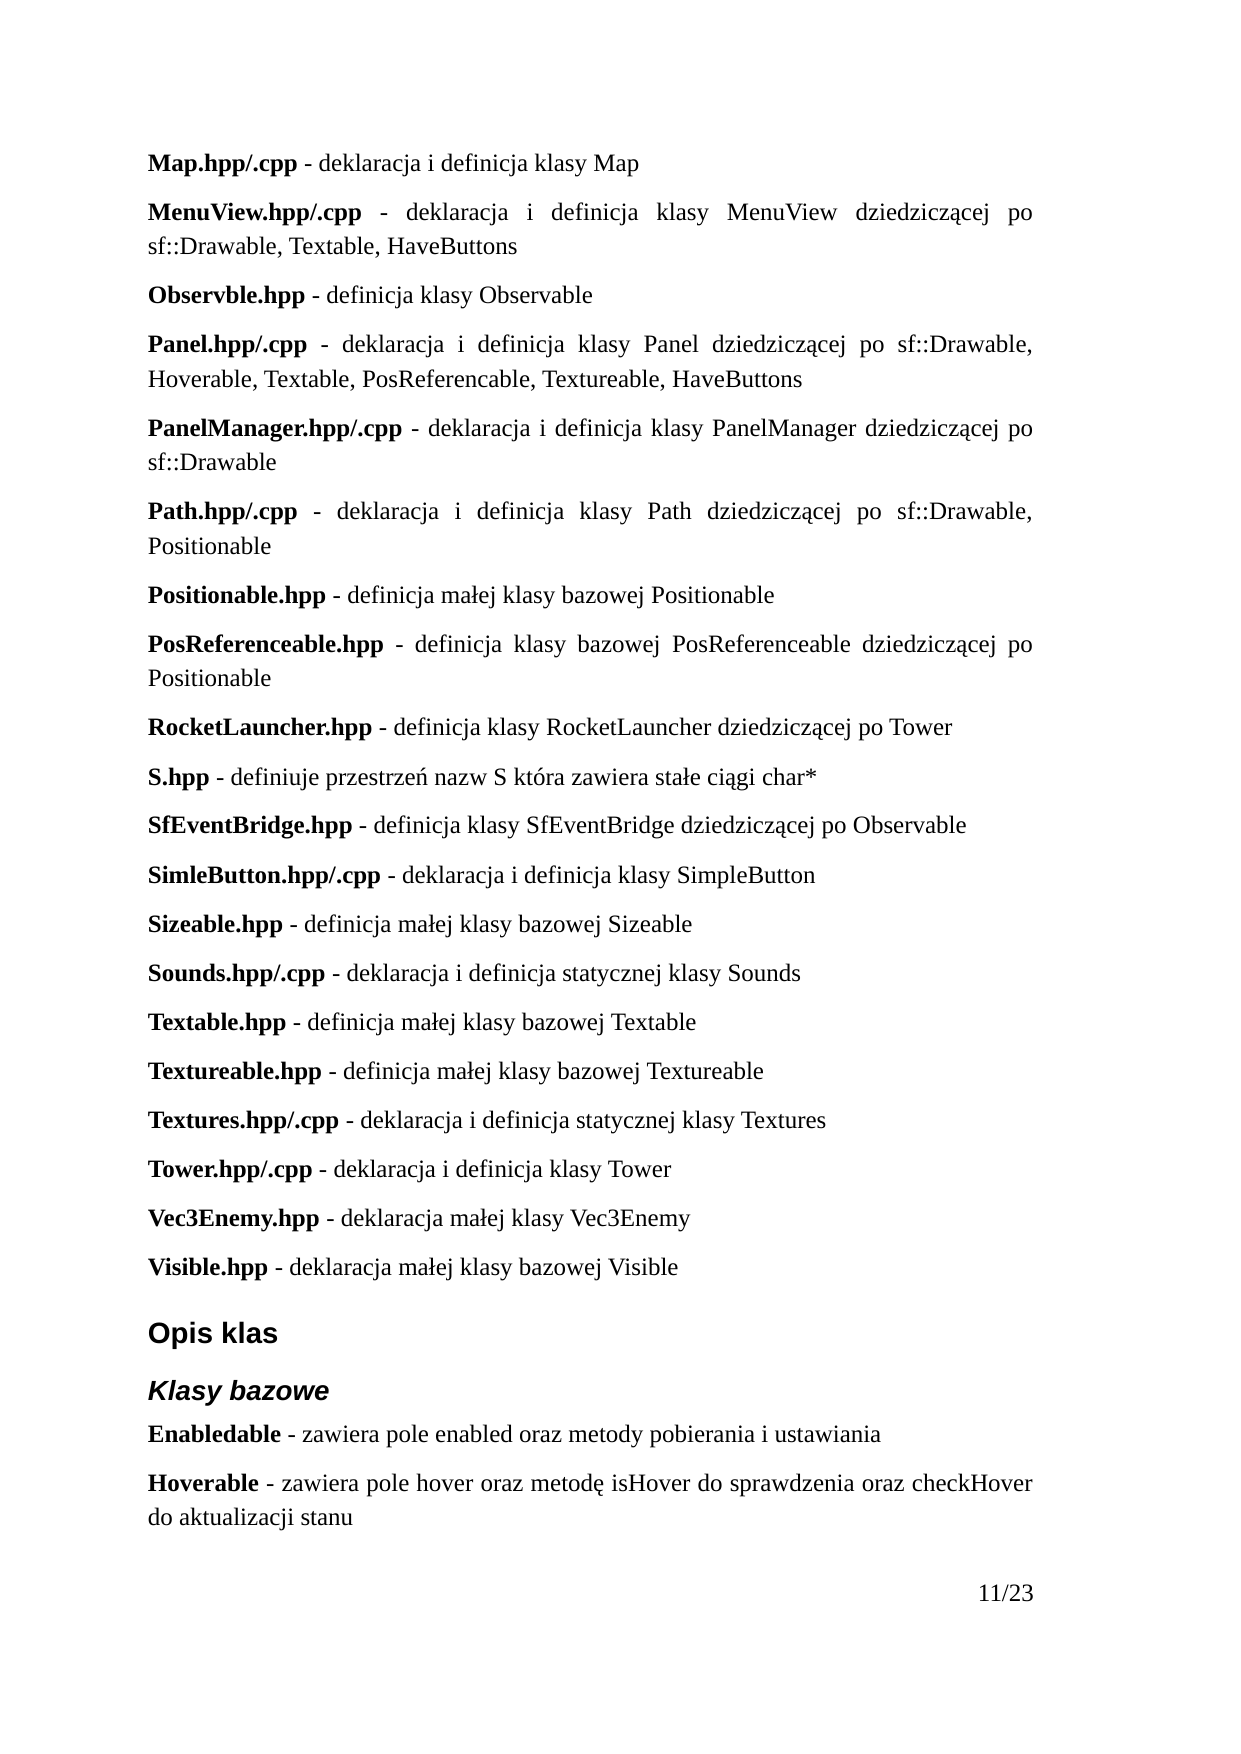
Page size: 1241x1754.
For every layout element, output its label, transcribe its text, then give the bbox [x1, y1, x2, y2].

text Textures.hpp/.cpp - deklaracja i definicja statycznej klasy Textures [148, 1105, 1033, 1134]
text Enabledable - zawiera pole enabled oraz metody pobierania i ustawiania [148, 1419, 1033, 1448]
subtitle Opis klas [148, 1316, 1033, 1349]
text S.hpp - definiuje przestrzeń nazw S która zawiera stałe ciągi char* [148, 762, 1033, 790]
text Vec3Enemy.hpp - deklaracja małej klasy Vec3Enemy [148, 1203, 1033, 1232]
text Visible.hpp - deklaracja małej klasy bazowej Visible [148, 1252, 1033, 1281]
text PosReferenceable.hpp - definicja klasy bazowej PosReferenceable dziedziczącej po Positionable [148, 629, 1033, 692]
text SfEventBridge.hpp - definicja klasy SfEventBridge dziedziczącej po Observable [148, 811, 1033, 839]
text Hoverable - zawiera pole hover oraz metodę isHover do sprawdzenia oraz checkHover do aktualizacji stanu [148, 1468, 1033, 1531]
text Tower.hpp/.cpp - deklaracja i definicja klasy Tower [148, 1154, 1033, 1183]
text RocketLauncher.hpp - definicja klasy RocketLauncher dziedziczącej po Tower [148, 712, 1033, 741]
text Path.hpp/.cpp - deklaracja i definicja klasy Path dziedziczącej po sf::Drawable, Positionable [148, 496, 1033, 559]
text Observble.hpp - definicja klasy Observable [148, 280, 1033, 309]
text Positionable.hpp - definicja małej klasy bazowej Positionable [148, 580, 1033, 609]
subtitle Klasy bazowe [148, 1374, 1033, 1406]
text Map.hpp/.cpp - deklaracja i definicja klasy Map [148, 148, 1033, 176]
text MenuView.hpp/.cpp - deklaracja i definicja klasy MenuView dziedziczącej po sf::Drawable, Textable, HaveButtons [148, 197, 1033, 260]
text SimleButton.hpp/.cpp - deklaracja i definicja klasy SimpleButton [148, 860, 1033, 888]
text PanelManager.hpp/.cpp - deklaracja i definicja klasy PanelManager dziedziczącej po sf::Drawable [148, 413, 1033, 476]
text Sounds.hpp/.cpp - deklaracja i definicja statycznej klasy Sounds [148, 958, 1033, 987]
text Panel.hpp/.cpp - deklaracja i definicja klasy Panel dziedziczącej po sf::Drawable, Hoverable, Textable, PosReferencable, Textureable, HaveButtons [148, 329, 1033, 392]
text Sizeable.hpp - definicja małej klasy bazowej Sizeable [148, 909, 1033, 937]
text Textable.hpp - definicja małej klasy bazowej Textable [148, 1007, 1033, 1036]
text Textureable.hpp - definicja małej klasy bazowej Textureable [148, 1056, 1033, 1085]
